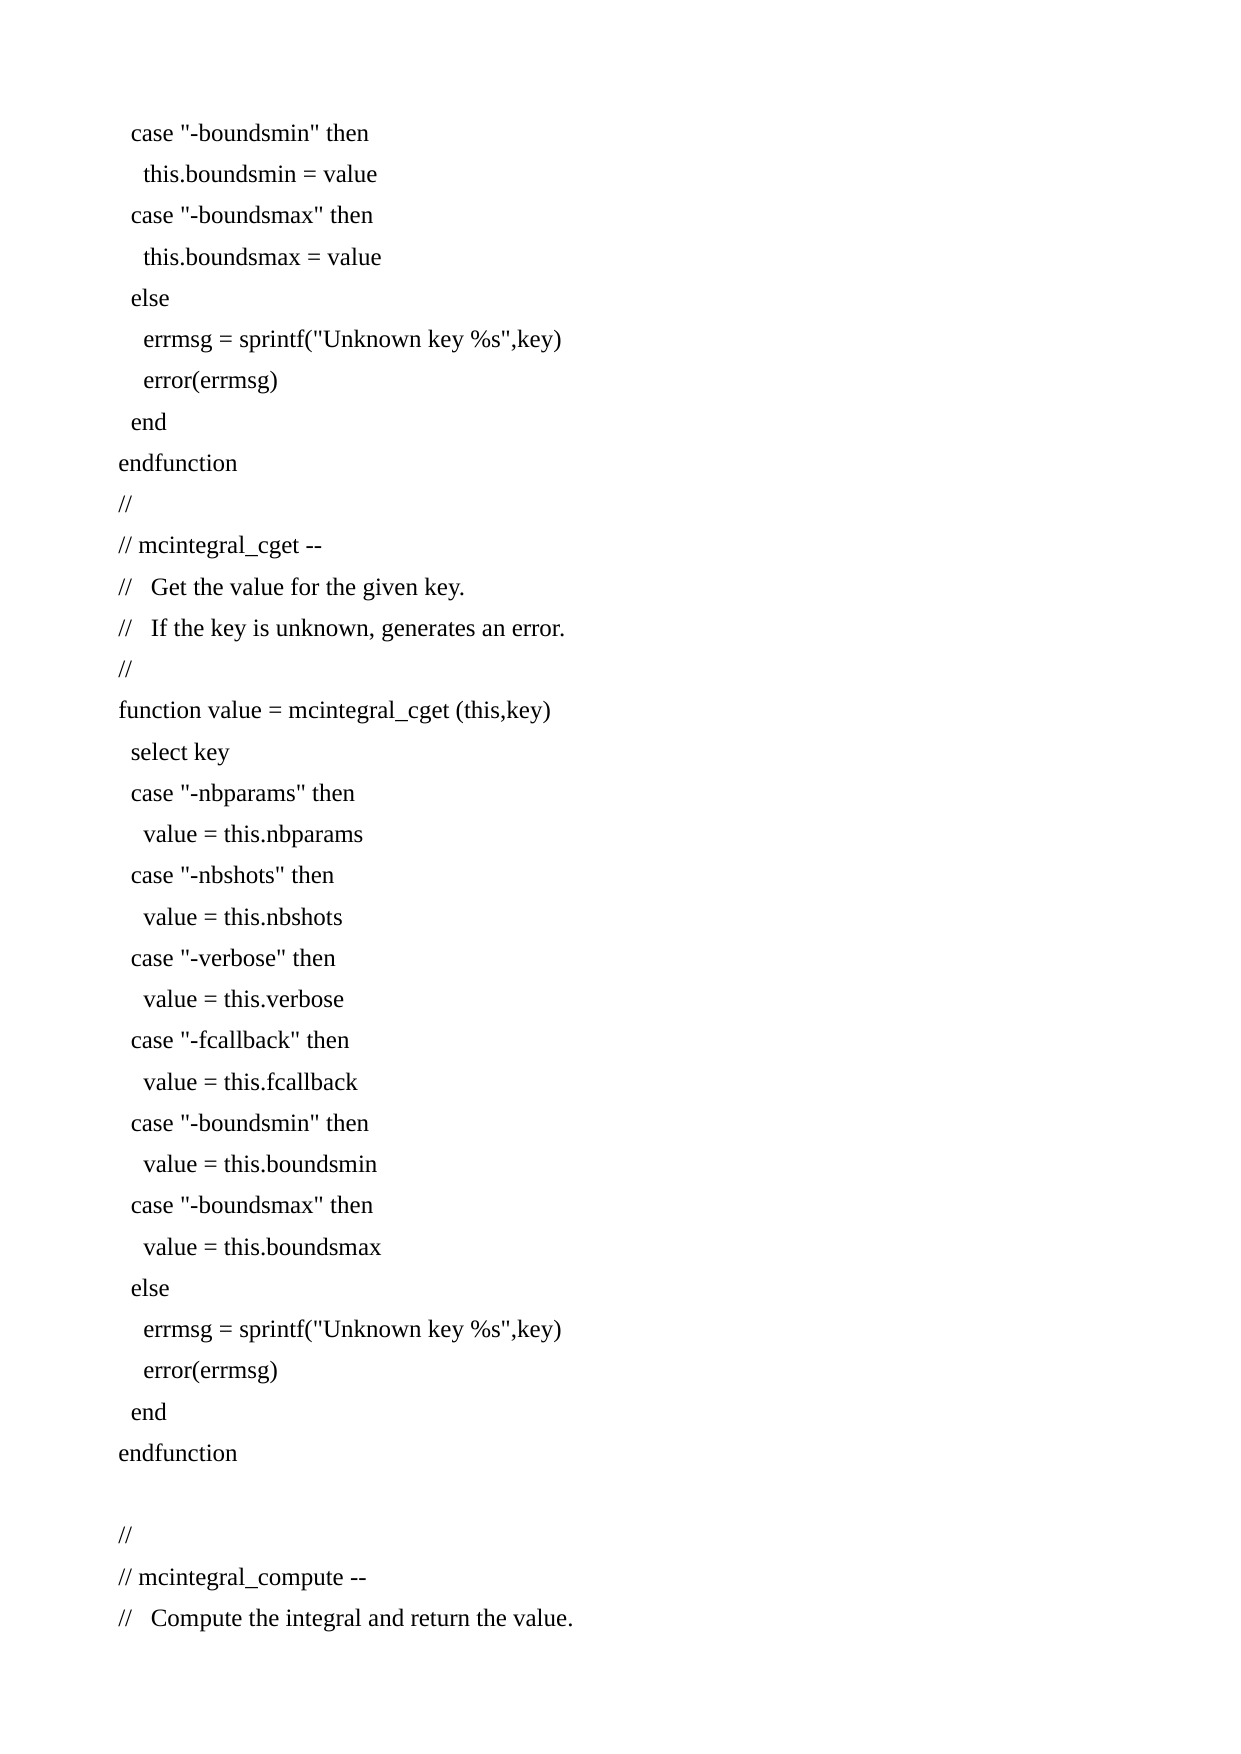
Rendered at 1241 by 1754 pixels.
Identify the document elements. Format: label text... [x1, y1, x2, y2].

text this.boundsmin = value [118, 159, 1122, 188]
text case "-boundsmin" then [118, 118, 1122, 147]
text value = this.nbshots [118, 902, 1122, 931]
text error(errmsg) [118, 1356, 1122, 1384]
text // mcintegral_cget -- [118, 531, 1122, 559]
text // Get the value for the given key. [118, 572, 1122, 601]
text end [118, 407, 1122, 436]
text case "-nbparams" then [118, 778, 1122, 807]
text case "-verbose" then [118, 943, 1122, 972]
text endfunction [118, 1438, 1122, 1467]
text select key [118, 737, 1122, 766]
text // [118, 654, 1122, 683]
text errmsg = sprintf("Unknown key %s",key) [118, 324, 1122, 353]
text case "-nbshots" then [118, 861, 1122, 889]
text value = this.nbparams [118, 819, 1122, 848]
text this.boundsmax = value [118, 242, 1122, 271]
text function value = mcintegral_cget (this,key) [118, 696, 1122, 724]
text // If the key is unknown, generates an error. [118, 613, 1122, 642]
text value = this.boundsmin [118, 1149, 1122, 1178]
text value = this.verbose [118, 984, 1122, 1013]
text endfunction [118, 448, 1122, 477]
text error(errmsg) [118, 366, 1122, 394]
text case "-boundsmax" then [118, 1191, 1122, 1219]
text // mcintegral_compute -- [118, 1562, 1122, 1591]
text case "-boundsmax" then [118, 201, 1122, 229]
text value = this.fcallback [118, 1067, 1122, 1096]
text case "-fcallback" then [118, 1026, 1122, 1054]
text // [118, 1521, 1122, 1549]
text value = this.boundsmax [118, 1232, 1122, 1261]
text end [118, 1397, 1122, 1426]
text else [118, 283, 1122, 312]
text // [118, 489, 1122, 518]
text errmsg = sprintf("Unknown key %s",key) [118, 1314, 1122, 1343]
text case "-boundsmin" then [118, 1108, 1122, 1137]
text // Compute the integral and return the value. [118, 1603, 1122, 1632]
text else [118, 1273, 1122, 1302]
